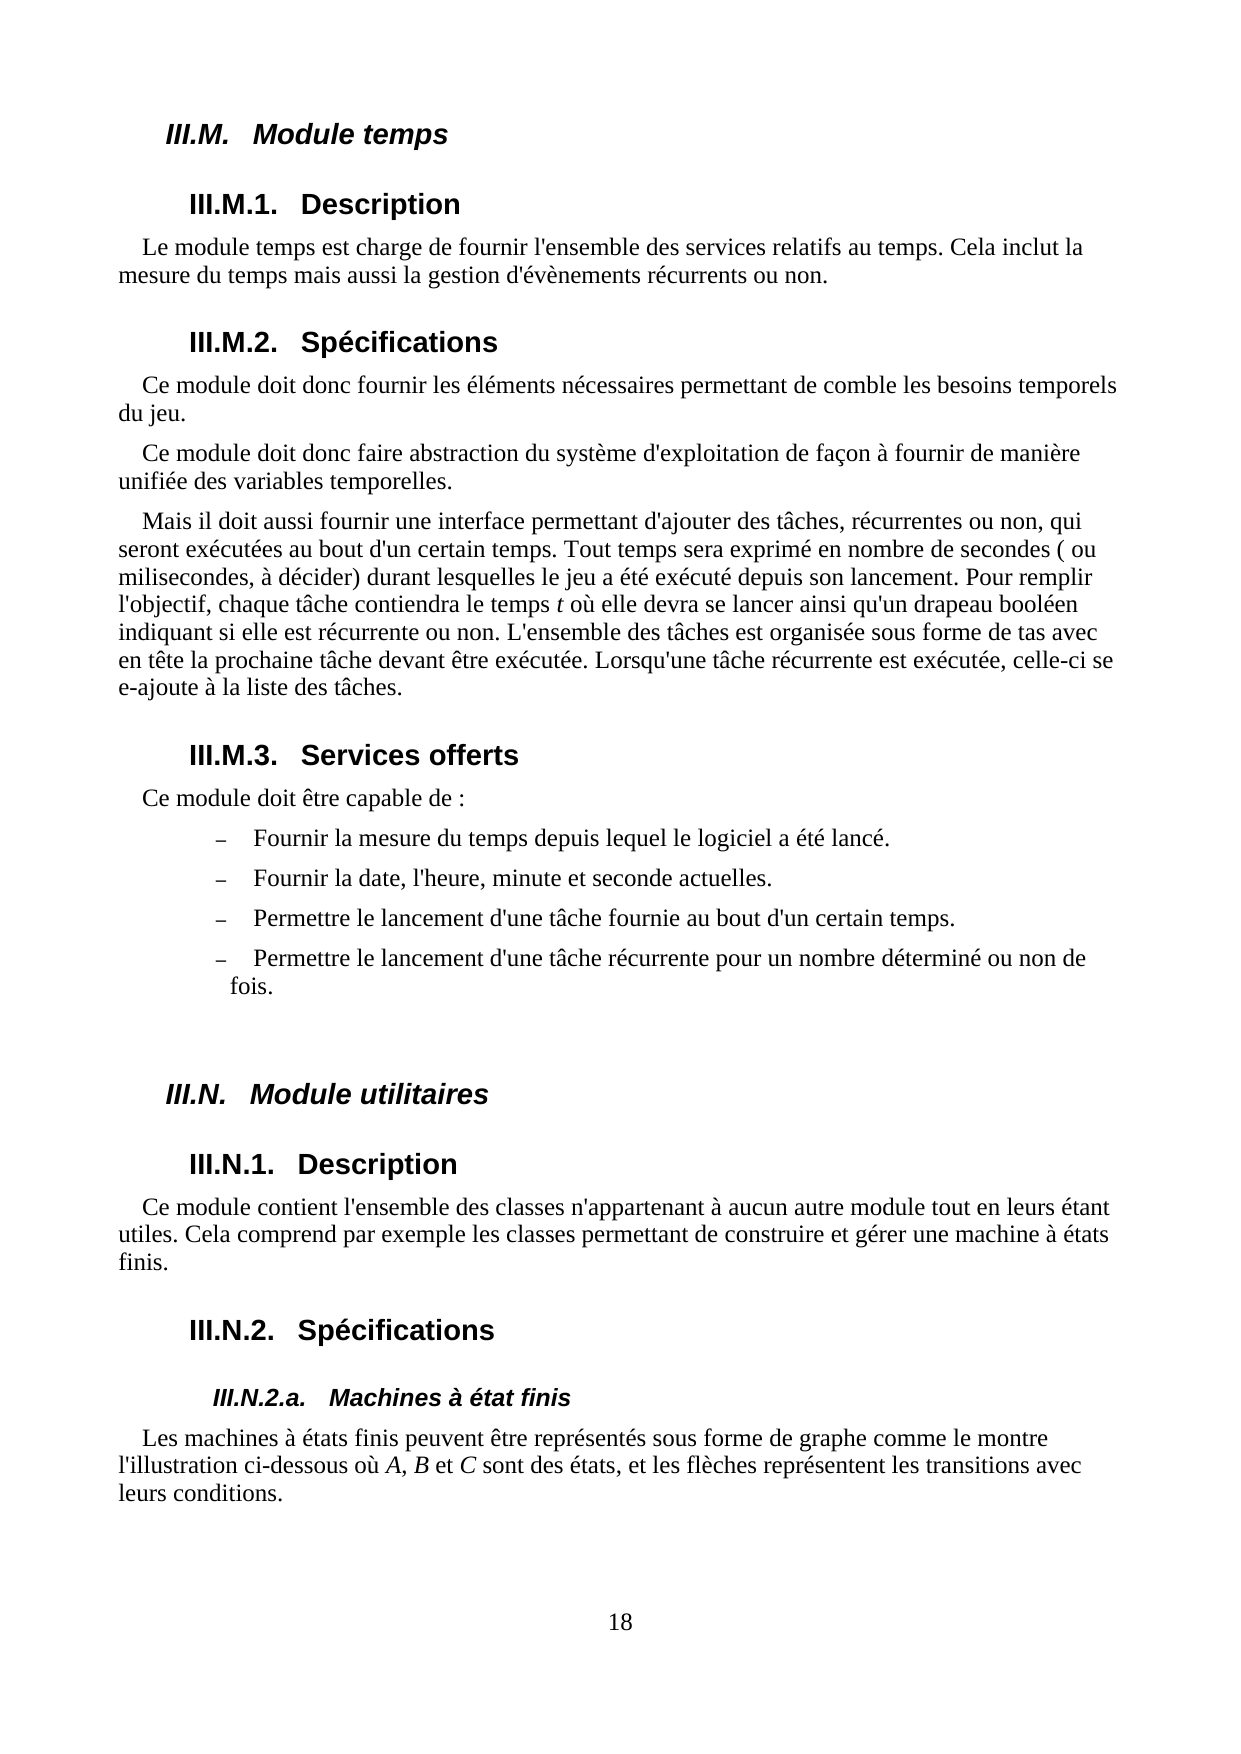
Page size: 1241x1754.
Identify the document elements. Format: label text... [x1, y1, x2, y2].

subtitle Services offerts [189, 739, 1122, 771]
text Ce module doit donc faire abstraction du système d'exploitation de façon à fournir de manière unifiée des variables temporelles. [118, 439, 1122, 495]
text Ce module doit être capable de : [118, 784, 1122, 811]
list Fournir la date, l'heure, minute et seconde actuelles. [192, 864, 1122, 892]
text Ce module contient l'ensemble des classes n'appartenant à aucun autre module tout en leurs étant utiles. Cela comprend par exemple les classes permettant de construire et gérer une machine à états finis. [118, 1193, 1122, 1276]
text Les machines à états finis peuvent être représentés sous forme de graphe comme le montre l'illustration ci-dessous où A, B et C sont des états, et les flèches représentent les transitions avec leurs conditions. [118, 1424, 1122, 1507]
subtitle Spécifications [189, 1313, 1122, 1346]
text Mais il doit aussi fournir une interface permettant d'ajouter des tâches, récurrentes ou non, qui seront exécutées au bout d'un certain temps. Tout temps sera exprimé en nombre de secondes ( ou milisecondes, à décider) durant lesquelles le jeu a été exécuté depuis son lancement. Pour remplir l'objectif, chaque tâche contiendra le temps t où elle devra se lancer ainsi qu'un drapeau booléen indiquant si elle est récurrente ou non. L'ensemble des tâches est organisée sous forme de tas avec en tête la prochaine tâche devant être exécutée. Lorsqu'une tâche récurrente est exécutée, celle-ci se e-ajoute à la liste des tâches. [118, 507, 1122, 701]
subtitle Machines à état finis [213, 1384, 1122, 1411]
list Fournir la mesure du temps depuis lequel le logiciel a été lancé. [192, 824, 1122, 852]
subtitle Description [189, 1148, 1122, 1180]
text Le module temps est charge de fournir l'ensemble des services relatifs au temps. Cela inclut la mesure du temps mais aussi la gestion d'évènements récurrents ou non. [118, 233, 1122, 289]
subtitle Spécifications [189, 326, 1122, 359]
list Permettre le lancement d'une tâche fournie au bout d'un certain temps. [192, 904, 1122, 932]
subtitle Module temps [165, 118, 1122, 151]
list Permettre le lancement d'une tâche récurrente pour un nombre déterminé ou non de fois. [192, 944, 1122, 1000]
subtitle Description [189, 188, 1122, 221]
text Ce module doit donc fournir les éléments nécessaires permettant de comble les besoins temporels du jeu. [118, 371, 1122, 427]
subtitle Module utilitaires [165, 1078, 1122, 1110]
